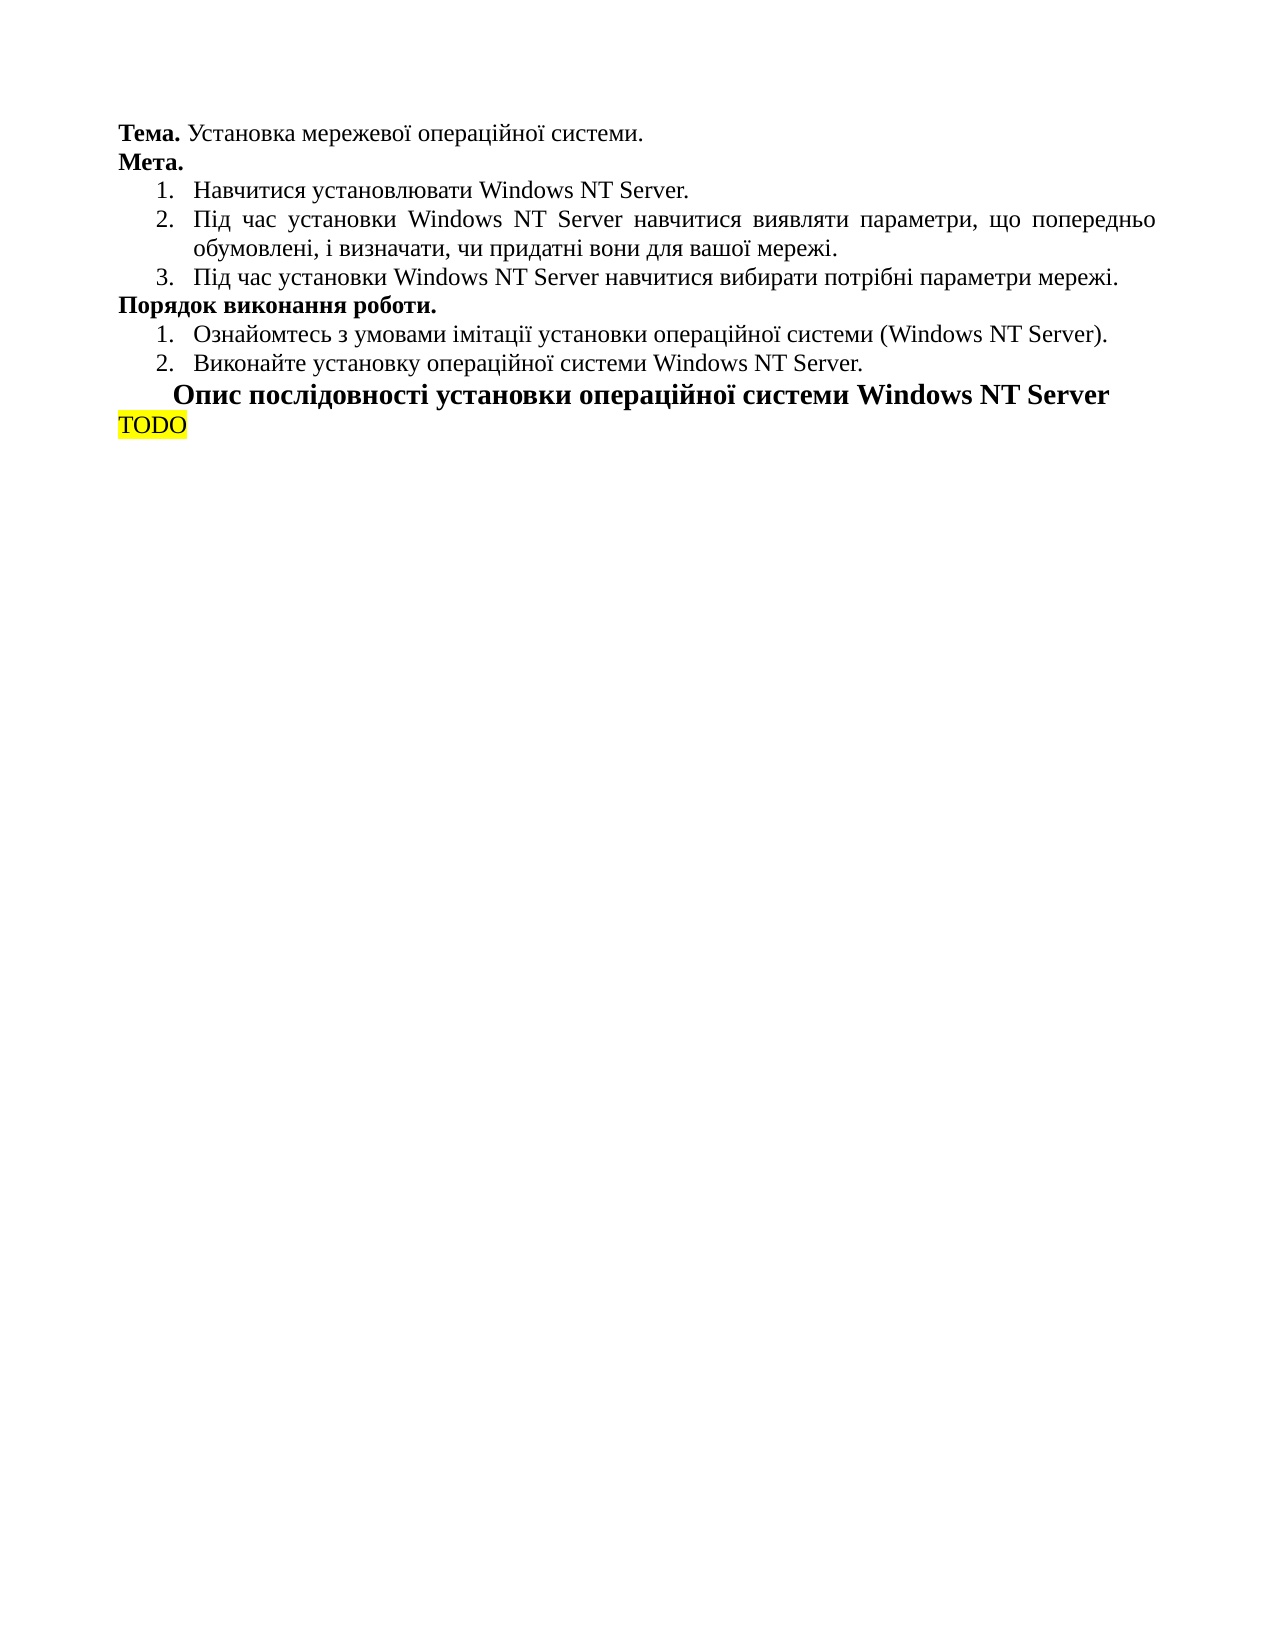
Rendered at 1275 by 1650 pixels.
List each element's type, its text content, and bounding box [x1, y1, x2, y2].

text TODO [118, 410, 1157, 439]
text Тема. Установка мережевої операційної системи. [118, 118, 1157, 147]
list Навчитися установлювати Windows NT Server. [156, 176, 1157, 204]
list Під час установки Windows NT Server навчитися вибирати потрібні параметри мережі. [156, 262, 1157, 291]
text Опис послідовності установки операційної системи Windows NT Server [118, 377, 1157, 410]
text Порядок виконання роботи. [118, 291, 1157, 319]
list Ознайомтесь з умовами імітації установки операційної системи (Windows NT Server). [156, 319, 1157, 348]
list Під час установки Windows NT Server навчитися виявляти параметри, що попередньо обумовлені, і визначати, чи придатні вони для вашої мережі. [156, 204, 1157, 262]
text Мета. [118, 147, 1157, 176]
list Виконайте установку операційної системи Windows NT Server. [156, 348, 1157, 377]
